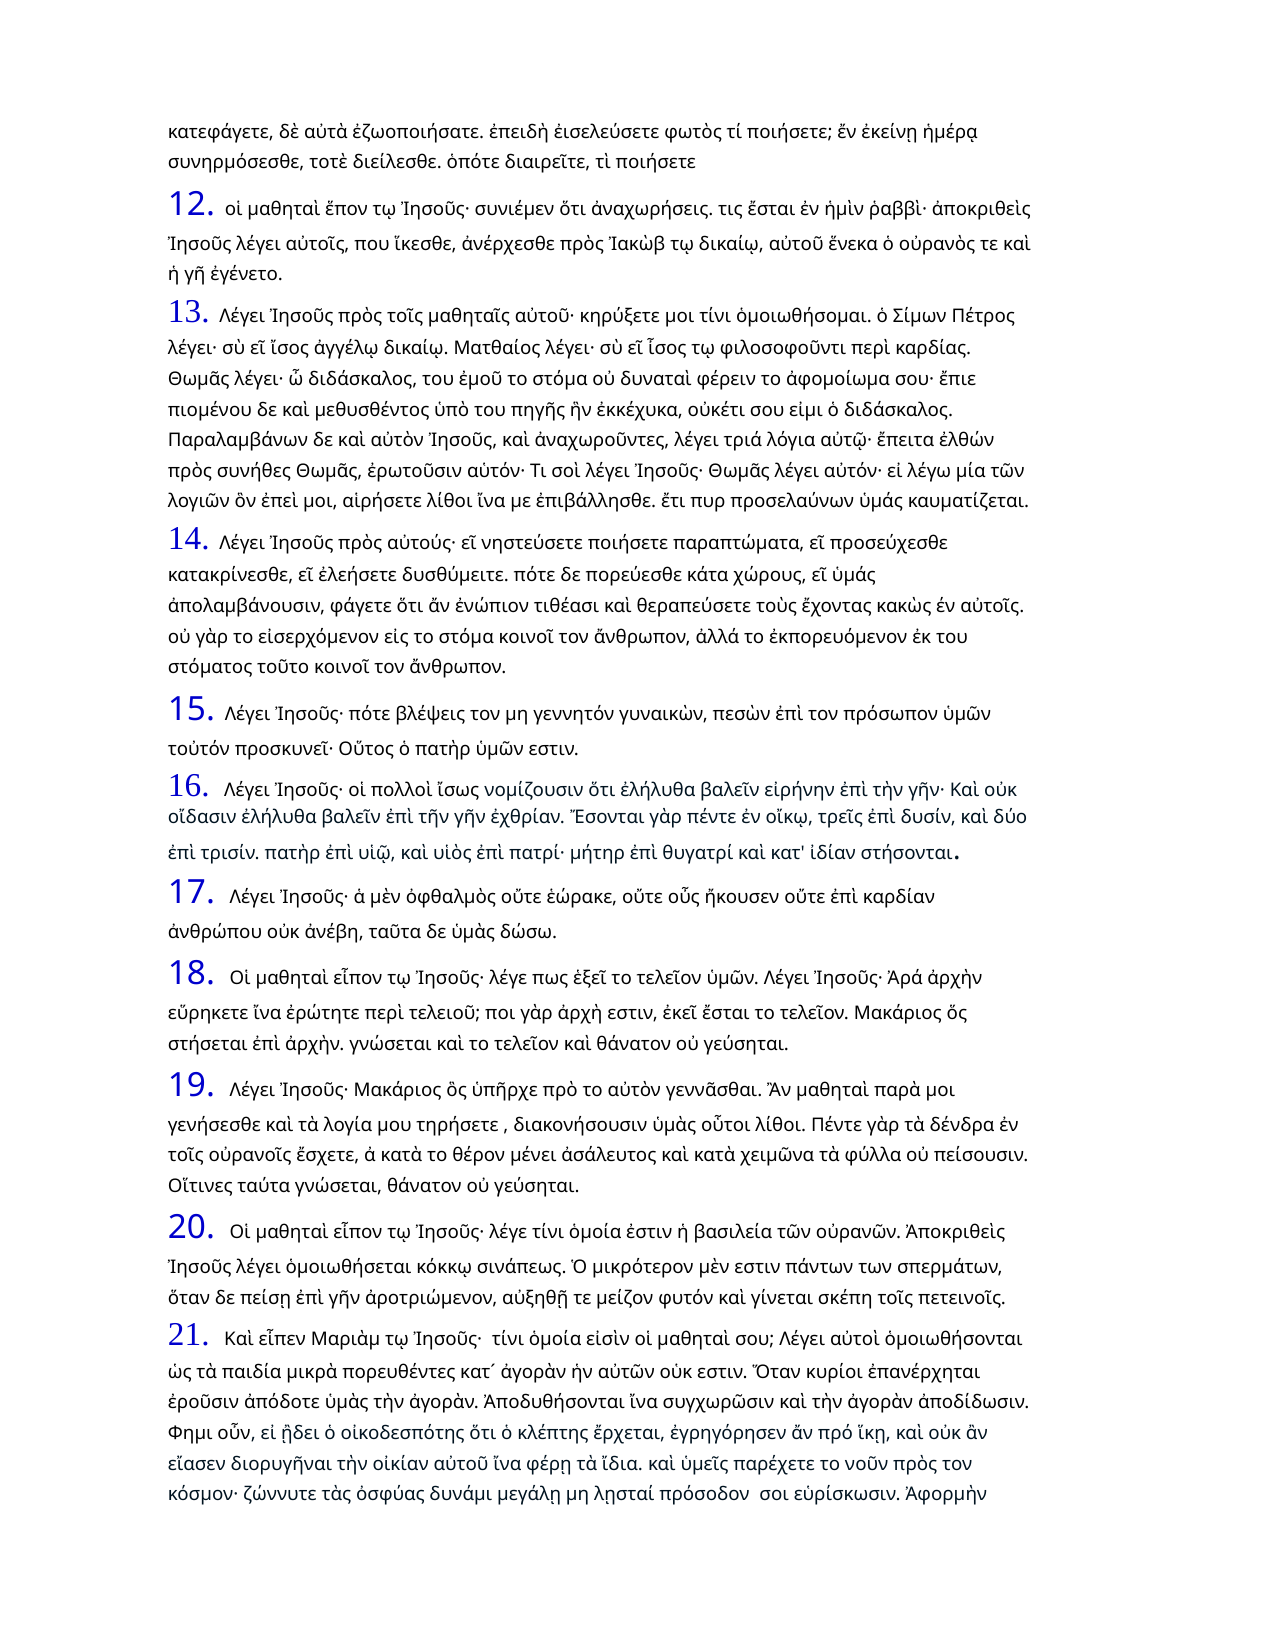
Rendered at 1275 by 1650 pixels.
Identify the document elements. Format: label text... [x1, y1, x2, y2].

list Λέγει Ἰησοῦς· ἁ μὲν ὀφθαλμὸς οὔτε ἑώρακε, οὔτε οὖς ἤκουσεν οὔτε ἐπὶ καρδίαν ἀνθρώπου οὐκ ἀνέβη, ταῦτα δε ὑμὰς δώσω. [44, 868, 1033, 944]
list οἱ μαθηταὶ ἕπον τῳ Ἰησοῦς· συνιέμεν ὅτι ἀναχωρήσεις. τις ἔσται ἐν ἡμὶν ῥαββὶ· ἀποκριθεὶς Ἰησοῦς λέγει αὐτοῖς, που ἵκεσθε, ἀνέρχεσθε πρὸς Ἰακὼβ τῳ δικαίῳ, αὐτοῦ ἕνεκα ὁ οὐρανὸς τε καὶ ἡ γῆ ἐγένετο. [44, 179, 1033, 286]
list Λέγει Ἰησοῦς πρὸς αὐτούς· εῖ νηστεύσετε ποιήσετε παραπτώματα, εῖ προσεύχεσθε κατακρίνεσθε, εῖ ἐλεήσετε δυσθύμειτε. πότε δε πορεύεσθε κάτα χώρους, εῖ ὑμάς ἀπολαμβάνουσιν, φάγετε ὅτι ἄν ἐνώπιον τιθέασι καὶ θεραπεύσετε τοὺς ἔχοντας κακὼς έν αὐτοῖς. οὐ γὰρ το εἰσερχόμενον εἰς το στόμα κοινοῖ τον ἄνθρωπον, ἀλλά το ἐκπορευόμενον ἐκ του στόματος τοῦτο κοινοῖ τον ἄνθρωπον. [44, 518, 1033, 679]
list Καὶ εἶπεν Μαριὰμ τῳ Ἰησοῦς· τίνι ὁμοία εἰσὶν οἱ μαθηταὶ σου; Λέγει αὐτοὶ ὁμοιωθήσονται ὡς τὰ παιδία μικρὰ πορευθέντες κατ´ ἀγορὰν ἡν αὐτῶν οὑκ εστιν. Ὅταν κυρίοι ἐπανέρχηται ἐροῦσιν ἀπόδοτε ὑμὰς τὴν ἀγορὰν. Ἀποδυθήσονται ἴνα συγχωρῶσιν καὶ τὴν ἀγορὰν ἀποδίδωσιν. Φημι οὖν, εἰ ᾒδει ὁ οἰκοδεσπότης ὅτι ὁ κλέπτης ἔρχεται, ἐγρηγόρησεν ἄν πρό ἵκῃ, καὶ οὐκ ἂν εἴασεν διορυγῆναι τὴν οἰκίαν αὐτοῦ ἴνα φέρῃ τὰ ἴδια. καὶ ὑμεῖς παρέχετε το νοῦν πρὸς τον κόσμον· ζώννυτε τὰς ὀσφύας δυνάμι μεγάλῃ μη λῃσταί πρόσοδον σοι εὑρίσκωσιν. Ἀφορμὴν [44, 1315, 1033, 1506]
list Λέγει Ἰησοῦς πρὸς τοῖς μαθηταῖς αὐτοῦ· κηρύξετε μοι τίνι ὁμοιωθήσομαι. ὁ Σίμων Πέτρος λέγει· σὺ εῖ ἴσος ἀγγέλῳ δικαίῳ. Ματθαίος λέγει· σὺ εῖ ἶσος τῳ φιλοσοφοῦντι περὶ καρδίας. Θωμᾶς λέγει· ὦ διδάσκαλος, του ἐμοῦ το στόμα οὐ δυναταὶ φέρειν το ἀφομοίωμα σου· ἔπιε πιομένου δε καὶ μεθυσθέντος ὑπὸ του πηγῆς ἣν ἐκκέχυκα, οὐκέτι σου εἰμι ὁ διδάσκαλος. Παραλαμβάνων δε καὶ αὐτὸν Ἰησοῦς, καὶ ἀναχωροῦντες, λέγει τριά λόγια αὐτῷ· ἔπειτα ἐλθών πρὸς συνήθες Θωμᾶς, ἐρωτοῦσιν αὑτόν· Τι σοὶ λέγει Ἰησοῦς· Θωμᾶς λέγει αὐτόν· εἰ λέγω μία τῶν λογιῶν ὃν ἐπεὶ μοι, αἱρήσετε λίθοι ἴνα με ἐπιβάλλησθε. ἔτι πυρ προσελαύνων ὑμάς καυματίζεται. [44, 291, 1033, 513]
list Λέγει Ἰησοῦς· οἱ πολλοὶ ἴσως νομίζουσιν ὅτι ἐλήλυθα βαλεῖν εἰρήνην ἐπὶ τὴν γῆν· Καὶ οὐκ οἴδασιν ἐλήλυθα βαλεῖν ἐπὶ τῆν γῆν ἐχθρίαν. Ἔσονται γὰρ πέντε ἐν οἴκῳ, τρεῖς ἐπὶ δυσίν, καὶ δύο ἐπὶ τρισίν. πατὴρ ἐπὶ υἱῷ, καὶ υἱὸς ἐπὶ πατρί· μήτηρ ἐπὶ θυγατρί καὶ κατ' ἰδίαν στήσονται. [44, 765, 1033, 868]
list Οἱ μαθηταὶ εἶπον τῳ Ἰησοῦς· λέγε τίνι ὁμοία ἐστιν ἡ βασιλεία τῶν οὐρανῶν. Ἀποκριθεὶς Ἰησοῦς λέγει ὁμοιωθήσεται κόκκῳ σινάπεως. Ὁ μικρότερον μὲν εστιν πάντων των σπερμάτων, ὅταν δε πείσῃ ἐπὶ γῆν ἀροτριώμενον, αὐξηθῇ τε μείζον φυτόν καὶ γίνεται σκέπη τοῖς πετεινοῖς. [44, 1203, 1033, 1309]
list Λέγει Ἰησοῦς· πότε βλέψεις τον μη γεννητόν γυναικὼν, πεσὼν ἐπὶ τον πρόσωπον ὑμῶν τοὐτόν προσκυνεῖ· Οὕτος ὁ πατὴρ ὑμῶν εστιν. [44, 684, 1033, 760]
list Οἱ μαθηταὶ εἶπον τῳ Ἰησοῦς· λέγε πως ἑξεῖ το τελεῖον ὑμῶν. Λέγει Ἰησοῦς· Ἀρά ἀρχὴν εὕρηκετε ἴνα ἐρώτητε περὶ τελειοῦ; ποι γὰρ ἀρχὴ εστιν, ἐκεῖ ἔσται το τελεῖον. Μακάριος ὅς στήσεται ἐπὶ ἀρχὴν. γνώσεται καὶ το τελεῖον καὶ θάνατον οὐ γεύσηται. [44, 949, 1033, 1055]
list Λέγει Ἰησοῦς· Μακάριος ὃς ὑπῆρχε πρὸ το αὐτὸν γεννᾶσθαι. Ἂν μαθηταὶ παρὰ μοι γενήσεσθε καὶ τὰ λογία μου τηρήσετε , διακονήσουσιν ὑμὰς οὗτοι λίθοι. Πέντε γὰρ τὰ δένδρα ἐν τοῖς οὐρανοῖς ἔσχετε, ἀ κατὰ το θέρον μένει ἀσάλευτος καὶ κατὰ χειμῶνα τὰ φύλλα οὐ πείσουσιν. Οἵτινες ταύτα γνώσεται, θάνατον οὐ γεύσηται. [44, 1061, 1033, 1198]
list κατεφάγετε, δὲ αὐτὰ ἐζωοποιήσατε. ἐπειδὴ ἐισελεύσετε φωτὸς τί ποιήσετε; ἔν ἐκείνῃ ἡμέρᾳ συνηρμόσεσθε, τοτὲ διείλεσθε. ὁπότε διαιρεῖτε, τὶ ποιήσετε [44, 118, 1033, 174]
